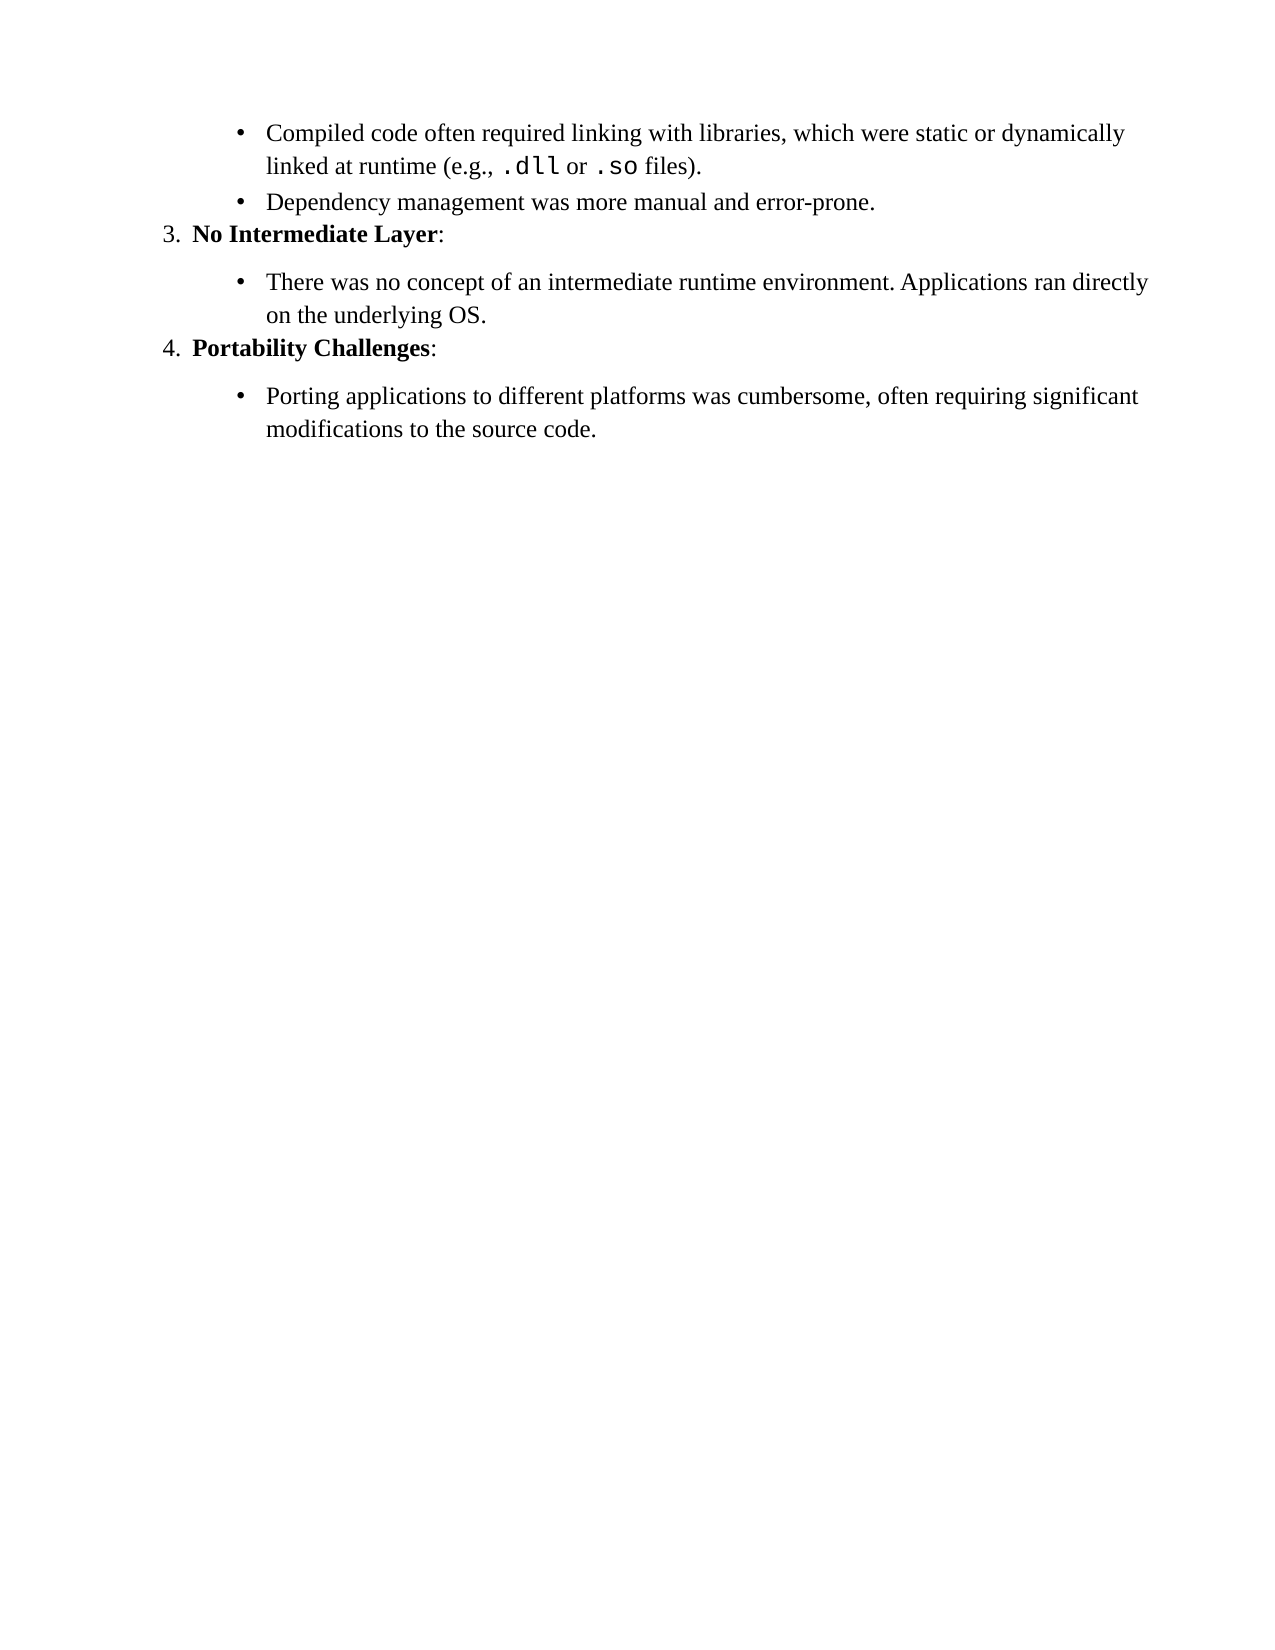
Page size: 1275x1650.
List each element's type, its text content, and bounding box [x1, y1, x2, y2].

list Portability Challenges: [162, 333, 1157, 362]
list Compiled code often required linking with libraries, which were static or dynamically linked at runtime (e.g., .dll or .so files). [236, 118, 1157, 182]
list Dependency management was more manual and error-prone. [236, 187, 1157, 215]
list No Intermediate Layer: [162, 219, 1157, 248]
list Porting applications to different platforms was cumbersome, often requiring significant modifications to the source code. [236, 381, 1157, 443]
list There was no concept of an intermediate runtime environment. Applications ran directly on the underlying OS. [236, 267, 1157, 329]
